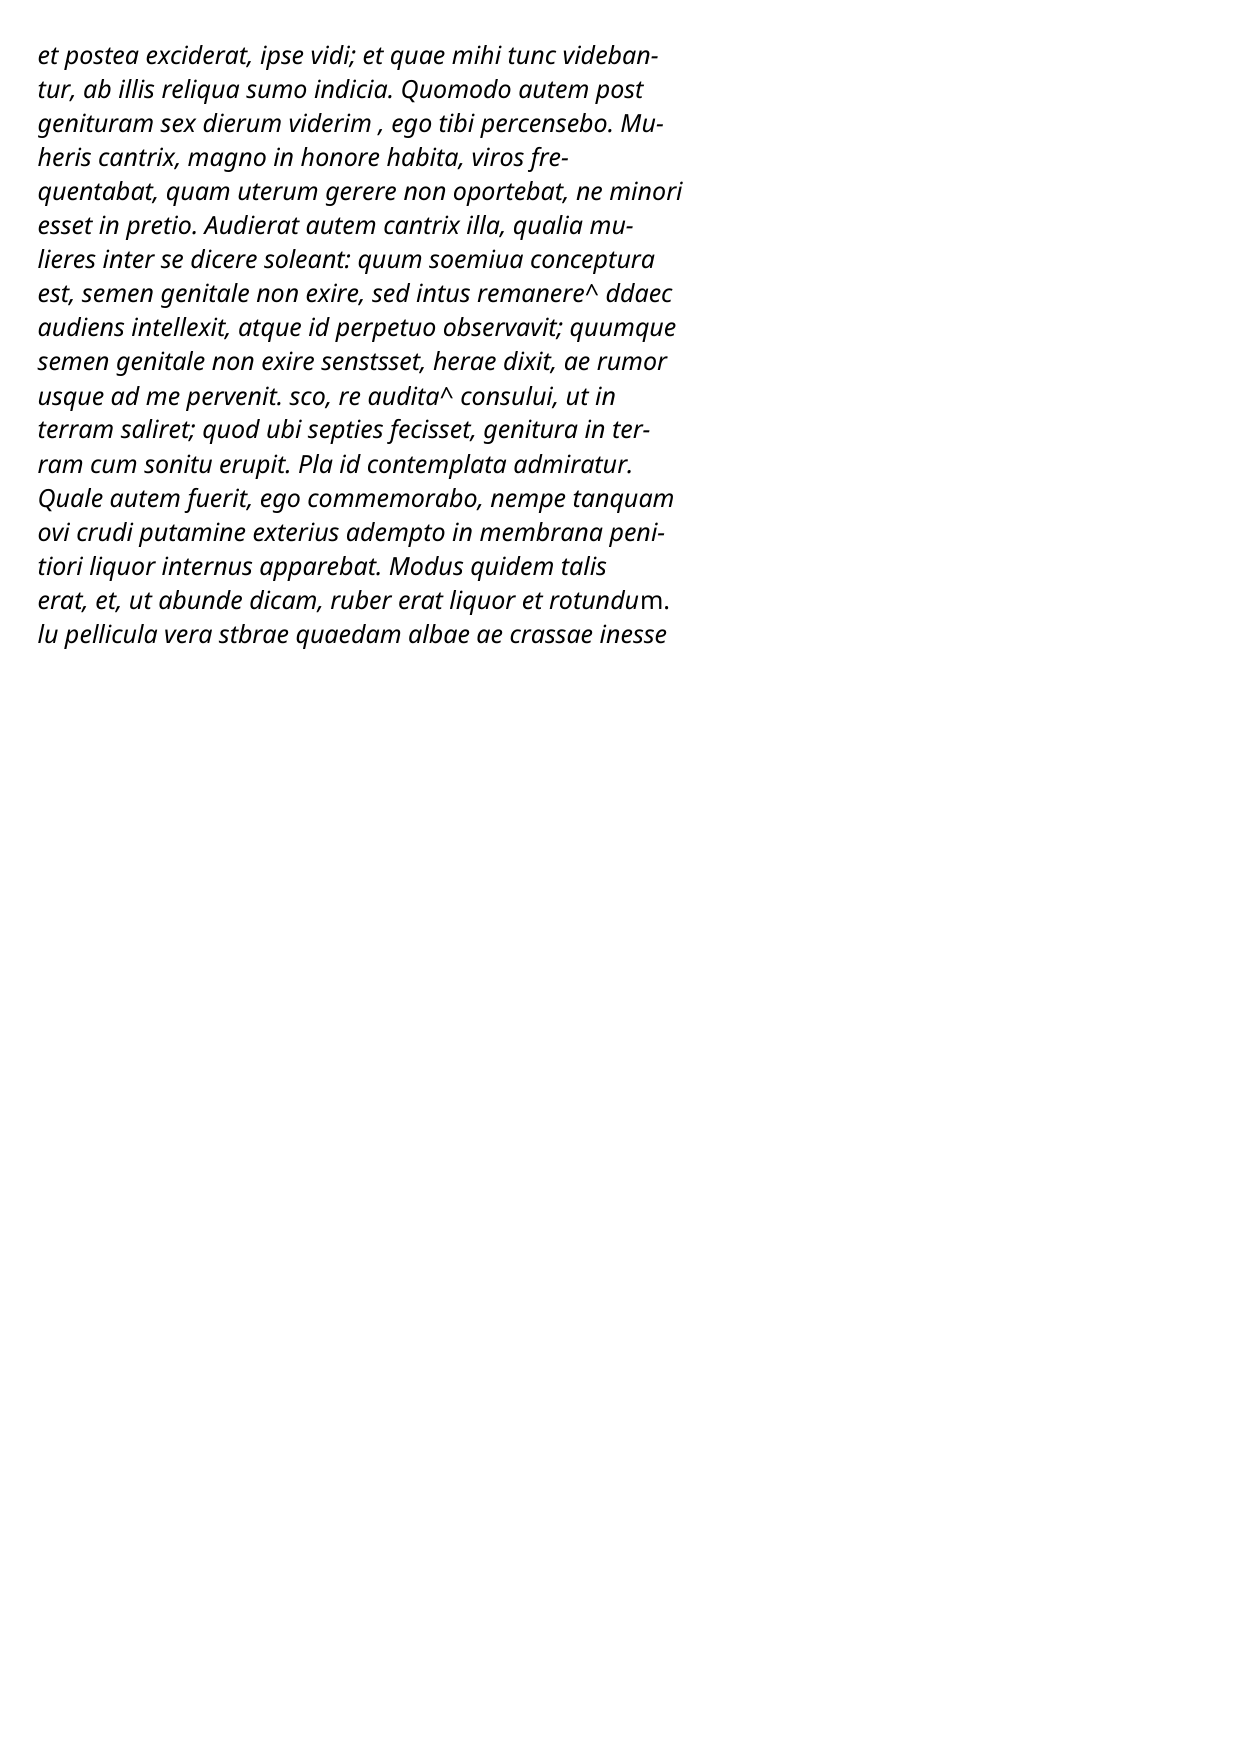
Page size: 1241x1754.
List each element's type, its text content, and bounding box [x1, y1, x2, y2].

text et postea exciderat, ipse vidi; et quae mihi tunc videban- tur, ab illis reliqua sumo indicia. Quomodo autem post genituram sex dierum viderim , ego tibi percensebo. Mu- heris cantrix, magno in honore habita, viros fre- quentabat, quam uterum gerere non oportebat, ne minori esset in pretio. Audierat autem cantrix illa, qualia mu- lieres inter se dicere soleant: quum soemiua conceptura est, semen genitale non exire, sed intus remanere^ ddaec audiens intellexit, atque id perpetuo observavit; quumque semen genitale non exire senstsset, herae dixit, ae rumor usque ad me pervenit. sco, re audita^ consului, ut in terram saliret; quod ubi septies fecisset, genitura in ter- ram cum sonitu erupit. Pla id contemplata admiratur. Quale autem fuerit, ego commemorabo, nempe tanquam ovi crudi putamine exterius adempto in membrana peni- tiori liquor internus apparebat. Modus quidem talis erat, et, ut abunde dicam, ruber erat liquor et rotundum. lu pellicula vera stbrae quaedam albae ae crassae inesse [37, 37, 1203, 651]
